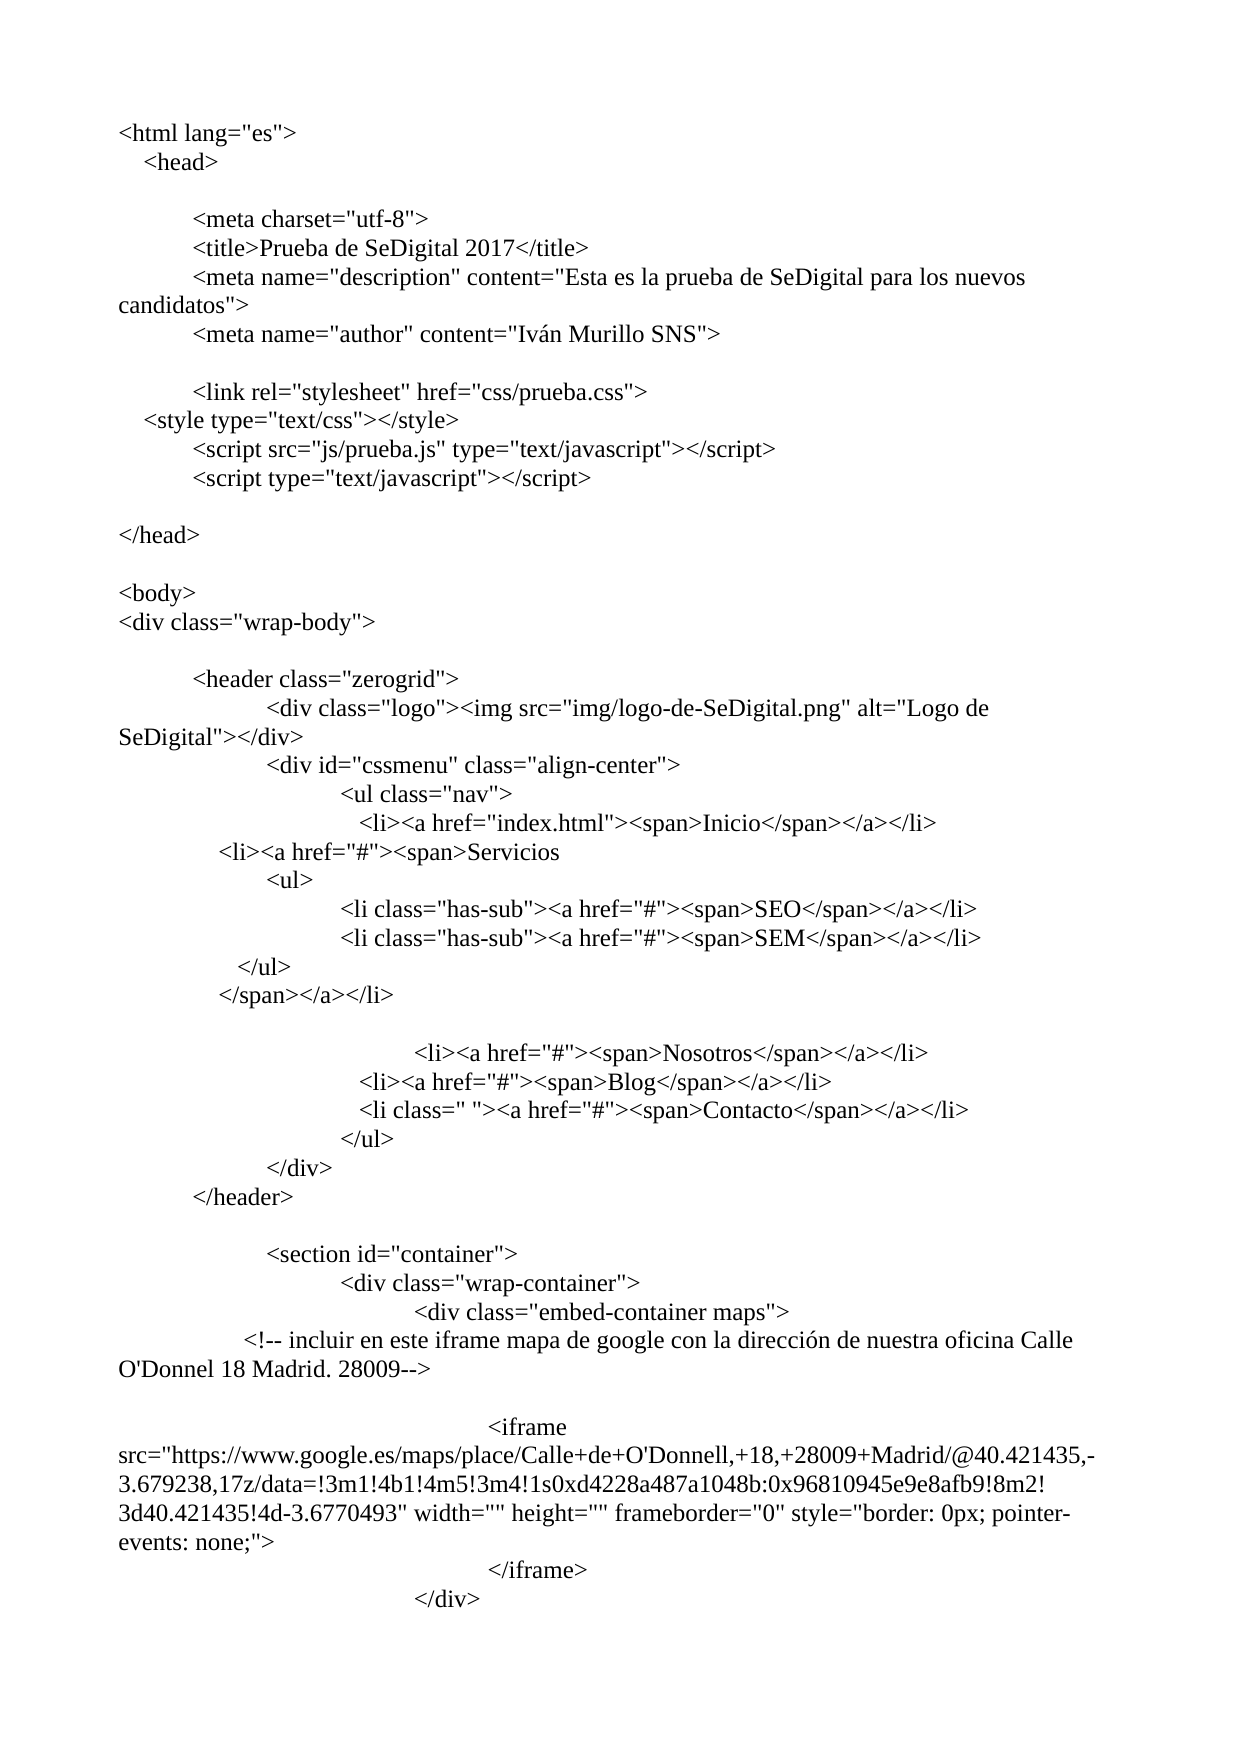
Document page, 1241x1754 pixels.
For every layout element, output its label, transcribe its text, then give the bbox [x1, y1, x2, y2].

text <meta name="description" content="Esta es la prueba de SeDigital para los nuevos candidatos"> [118, 262, 1122, 319]
text <li class="has-sub"><a href="#"><span>SEM</span></a></li> [118, 923, 1122, 952]
text <html lang="es"> [118, 118, 1122, 147]
text </span></a></li> [118, 981, 1122, 1009]
text <link rel="stylesheet" href="css/prueba.css"> [118, 377, 1122, 406]
text </ul> [118, 1124, 1122, 1153]
text <div class="wrap-container"> [118, 1268, 1122, 1297]
text <li><a href="#"><span>Servicios [118, 837, 1122, 866]
text <li><a href="index.html"><span>Inicio</span></a></li> [118, 808, 1122, 837]
text <div class="logo"><img src="img/logo-de-SeDigital.png" alt="Logo de SeDigital"></div> [118, 693, 1122, 751]
text <header class="zerogrid"> [118, 664, 1122, 693]
text <li><a href="#"><span>Nosotros</span></a></li> [118, 1038, 1122, 1067]
text </div> [118, 1584, 1122, 1613]
text <script type="text/javascript"></script> [118, 463, 1122, 492]
text <!-- incluir en este iframe mapa de google con la dirección de nuestra oficina Calle O'Donnel 18 Madrid. 28009--> [118, 1326, 1122, 1383]
text <div class="wrap-body"> [118, 607, 1122, 636]
text <body> [118, 578, 1122, 607]
text <section id="container"> [118, 1239, 1122, 1268]
text <div id="cssmenu" class="align-center"> [118, 751, 1122, 779]
text <head> [118, 147, 1122, 176]
text <ul> [118, 866, 1122, 894]
text <title>Prueba de SeDigital 2017</title> [118, 233, 1122, 262]
text </head> [118, 521, 1122, 549]
text <li class="has-sub"><a href="#"><span>SEO</span></a></li> [118, 894, 1122, 923]
text <meta name="author" content="Iván Murillo SNS"> [118, 319, 1122, 348]
text <meta charset="utf-8"> [118, 204, 1122, 233]
text <li><a href="#"><span>Blog</span></a></li> [118, 1067, 1122, 1096]
text </ul> [118, 952, 1122, 981]
text </iframe> [118, 1556, 1122, 1584]
text <div class="embed-container maps"> [118, 1297, 1122, 1326]
text <iframe src="https://www.google.es/maps/place/Calle+de+O'Donnell,+18,+28009+Madrid/@40.421435,-3.679238,17z/data=!3m1!4b1!4m5!3m4!1s0xd4228a487a1048b:0x96810945e9e8afb9!8m2!3d40.421435!4d-3.6770493" width="" height="" frameborder="0" style="border: 0px; pointer-events: none;"> [118, 1412, 1122, 1556]
text <style type="text/css"></style> [118, 406, 1122, 434]
text <script src="js/prueba.js" type="text/javascript"></script> [118, 434, 1122, 463]
text <ul class="nav"> [118, 779, 1122, 808]
text <li class=" "><a href="#"><span>Contacto</span></a></li> [118, 1096, 1122, 1124]
text </header> [118, 1182, 1122, 1211]
text </div> [118, 1153, 1122, 1182]
